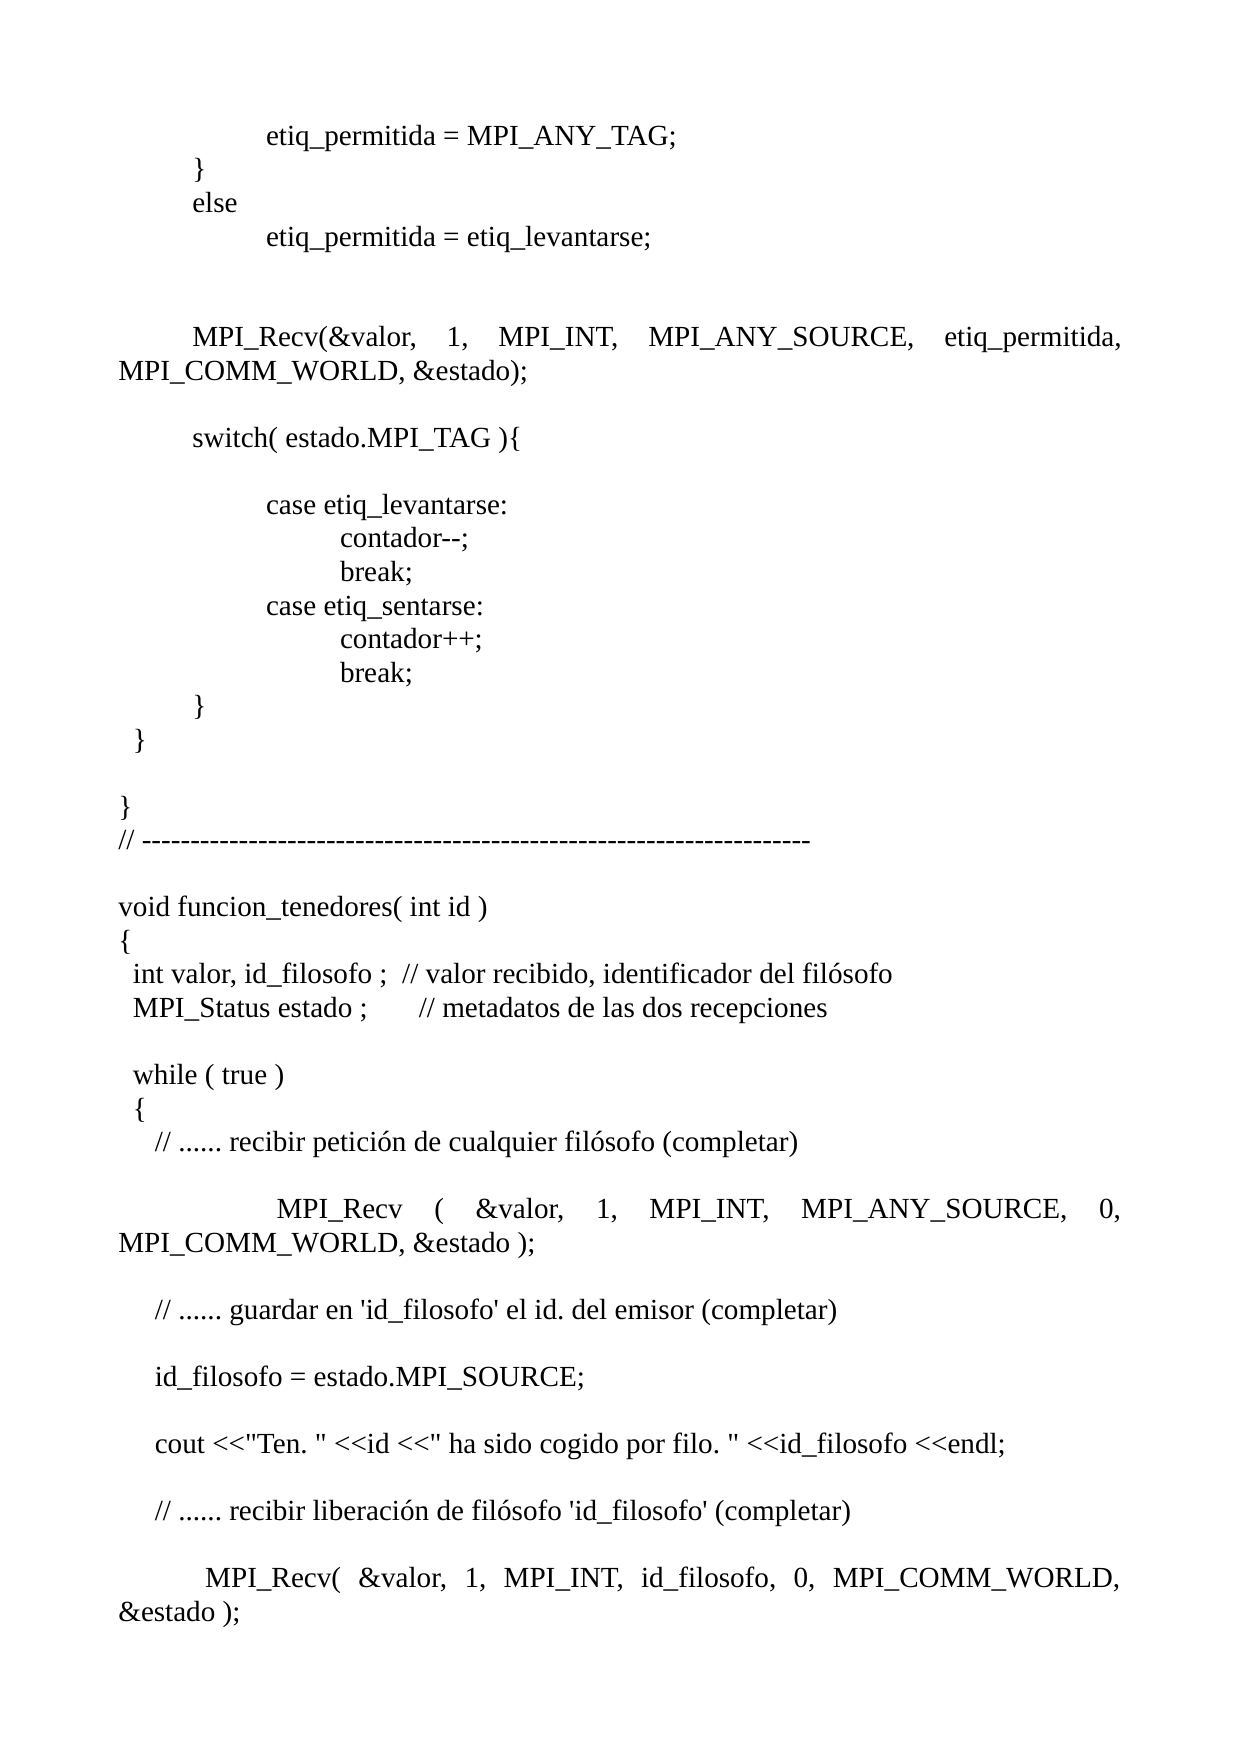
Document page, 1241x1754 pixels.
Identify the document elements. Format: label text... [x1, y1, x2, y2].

text } [118, 722, 1122, 755]
text { [118, 1091, 1122, 1124]
text // ...... recibir liberación de filósofo 'id_filosofo' (completar) [118, 1493, 1122, 1527]
text // ...... recibir petición de cualquier filósofo (completar) [118, 1124, 1122, 1158]
text // --------------------------------------------------------------------- [118, 822, 1122, 856]
text } [118, 152, 1122, 185]
text void funcion_tenedores( int id ) [118, 889, 1122, 923]
text MPI_Recv ( &valor, 1, MPI_INT, MPI_ANY_SOURCE, 0, MPI_COMM_WORLD, &estado ); [118, 1191, 1122, 1258]
text switch( estado.MPI_TAG ){ [118, 420, 1122, 453]
text } [118, 789, 1122, 822]
text { [118, 923, 1122, 957]
text while ( true ) [118, 1057, 1122, 1091]
text etiq_permitida = MPI_ANY_TAG; [118, 118, 1122, 152]
text case etiq_levantarse: [118, 487, 1122, 521]
text etiq_permitida = etiq_levantarse; [118, 219, 1122, 252]
text contador++; [118, 621, 1122, 655]
text } [118, 688, 1122, 722]
text MPI_Recv(&valor, 1, MPI_INT, MPI_ANY_SOURCE, etiq_permitida, MPI_COMM_WORLD, &estado); [118, 319, 1122, 386]
text MPI_Recv( &valor, 1, MPI_INT, id_filosofo, 0, MPI_COMM_WORLD, &estado ); [118, 1560, 1122, 1627]
text break; [118, 655, 1122, 688]
text id_filosofo = estado.MPI_SOURCE; [118, 1359, 1122, 1393]
text int valor, id_filosofo ; // valor recibido, identificador del filósofo [118, 957, 1122, 990]
text break; [118, 554, 1122, 588]
text contador--; [118, 521, 1122, 554]
text MPI_Status estado ; // metadatos de las dos recepciones [118, 990, 1122, 1024]
text // ...... guardar en 'id_filosofo' el id. del emisor (completar) [118, 1292, 1122, 1326]
text cout <<"Ten. " <<id <<" ha sido cogido por filo. " <<id_filosofo <<endl; [118, 1426, 1122, 1460]
text else [118, 185, 1122, 219]
text case etiq_sentarse: [118, 588, 1122, 621]
